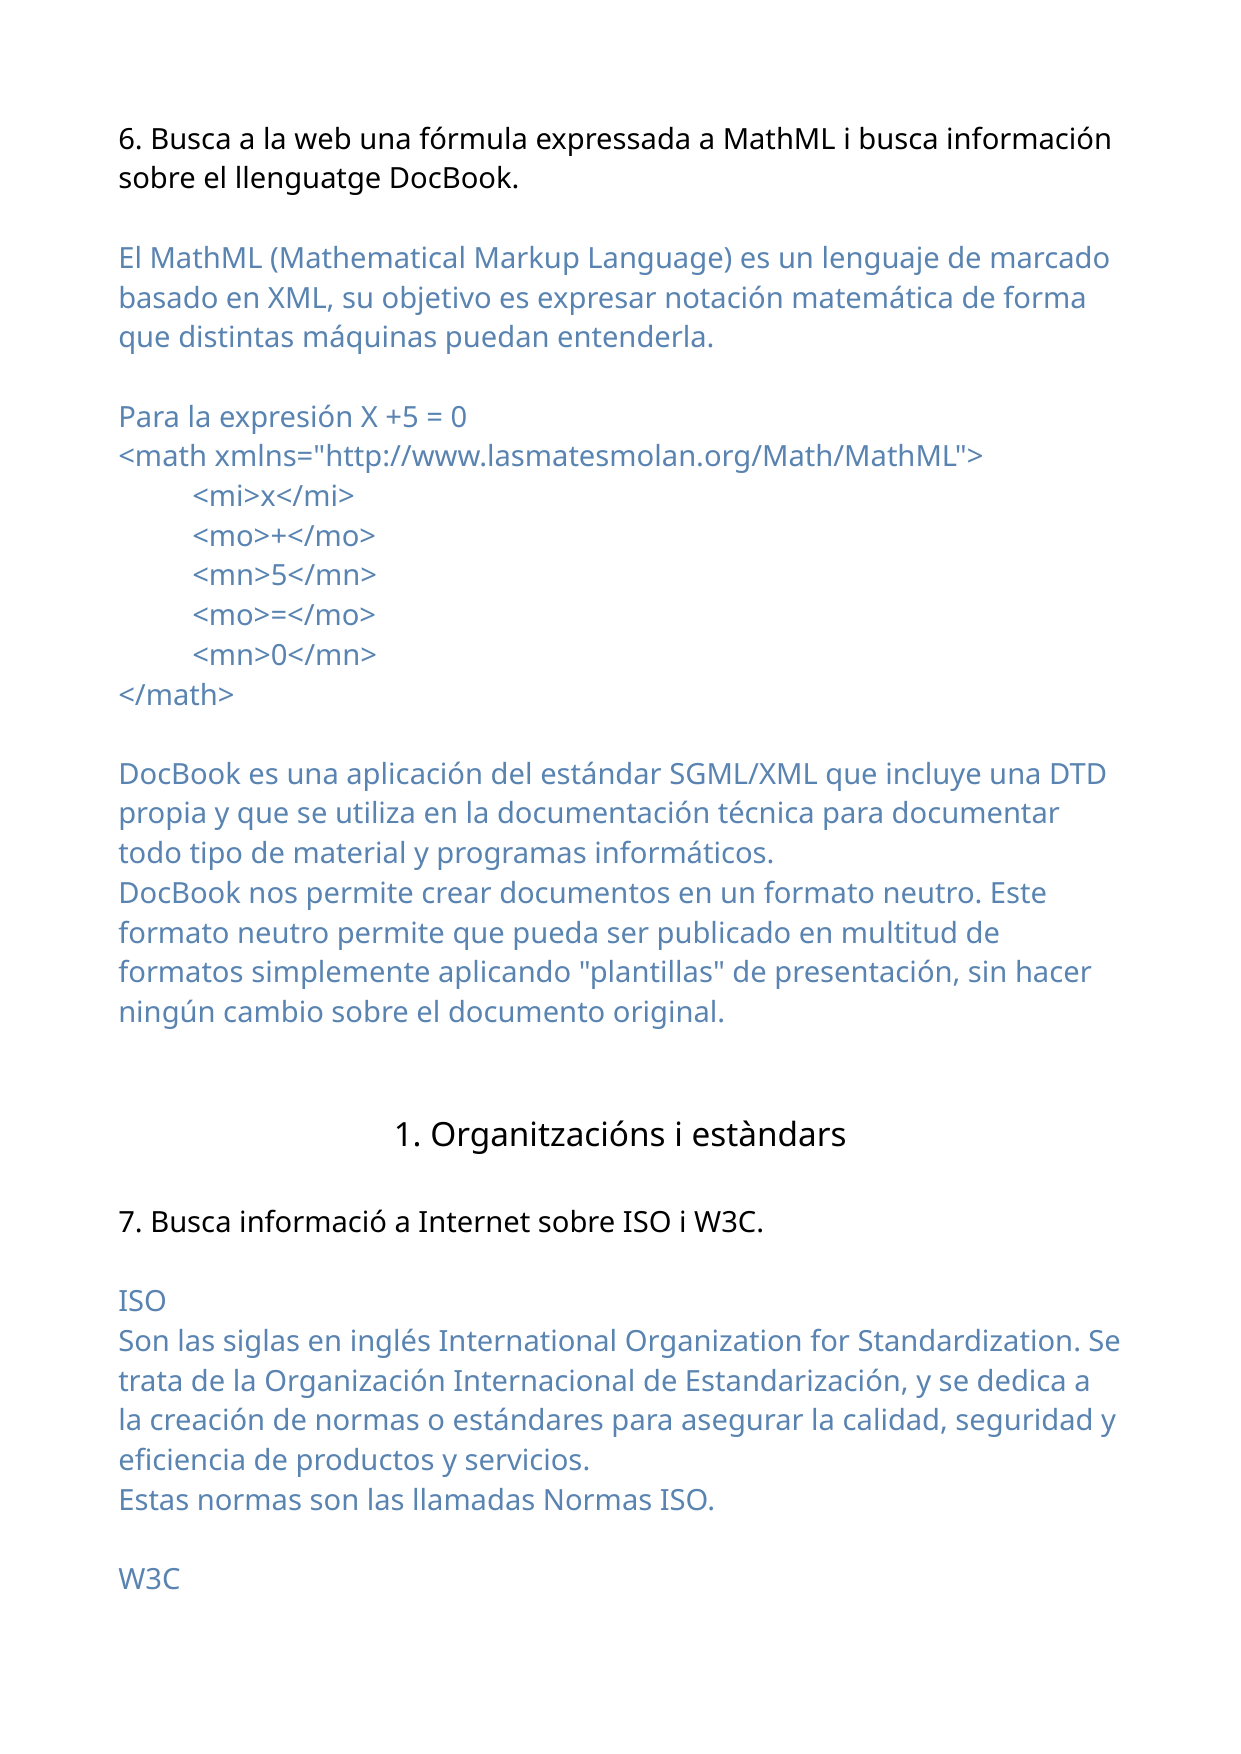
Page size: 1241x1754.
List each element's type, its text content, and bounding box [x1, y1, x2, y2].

text <mi>x</mi> [118, 475, 1122, 515]
text DocBook nos permite crear documentos en un formato neutro. Este formato neutro permite que pueda ser publicado en multitud de formatos simplemente aplicando "plantillas" de presentación, sin hacer ningún cambio sobre el documento original. [118, 872, 1122, 1031]
text <mo>=</mo> [118, 594, 1122, 634]
text <math xmlns="http://www.lasmatesmolan.org/Math/MathML"> [118, 436, 1122, 475]
text Estas normas son las llamadas Normas ISO. [118, 1479, 1122, 1519]
text <mn>5</mn> [118, 555, 1122, 594]
text El MathML (Mathematical Markup Language) es un lenguaje de marcado basado en XML, su objetivo es expresar notación matemática de forma que distintas máquinas puedan entenderla. [118, 237, 1122, 356]
text Son las siglas en inglés International Organization for Standardization. Se trata de la Organización Internacional de Estandarización, y se dedica a la creación de normas o estándares para asegurar la calidad, seguridad y eficiencia de productos y servicios. [118, 1320, 1122, 1479]
text W3C [118, 1558, 1122, 1598]
text </math> [118, 674, 1122, 713]
text DocBook es una aplicación del estándar SGML/XML que incluye una DTD propia y que se utiliza en la documentación técnica para documentar todo tipo de material y programas informáticos. [118, 753, 1122, 872]
text 1. Organitzacións i estàndars [118, 1110, 1122, 1156]
text Para la expresión X +5 = 0 [118, 396, 1122, 436]
text <mn>0</mn> [118, 634, 1122, 674]
text <mo>+</mo> [118, 515, 1122, 555]
text 7. Busca informació a Internet sobre ISO i W3C. [118, 1201, 1122, 1241]
text 6. Busca a la web una fórmula expressada a MathML i busca información sobre el llenguatge DocBook. [118, 118, 1122, 197]
text ISO [118, 1281, 1122, 1320]
